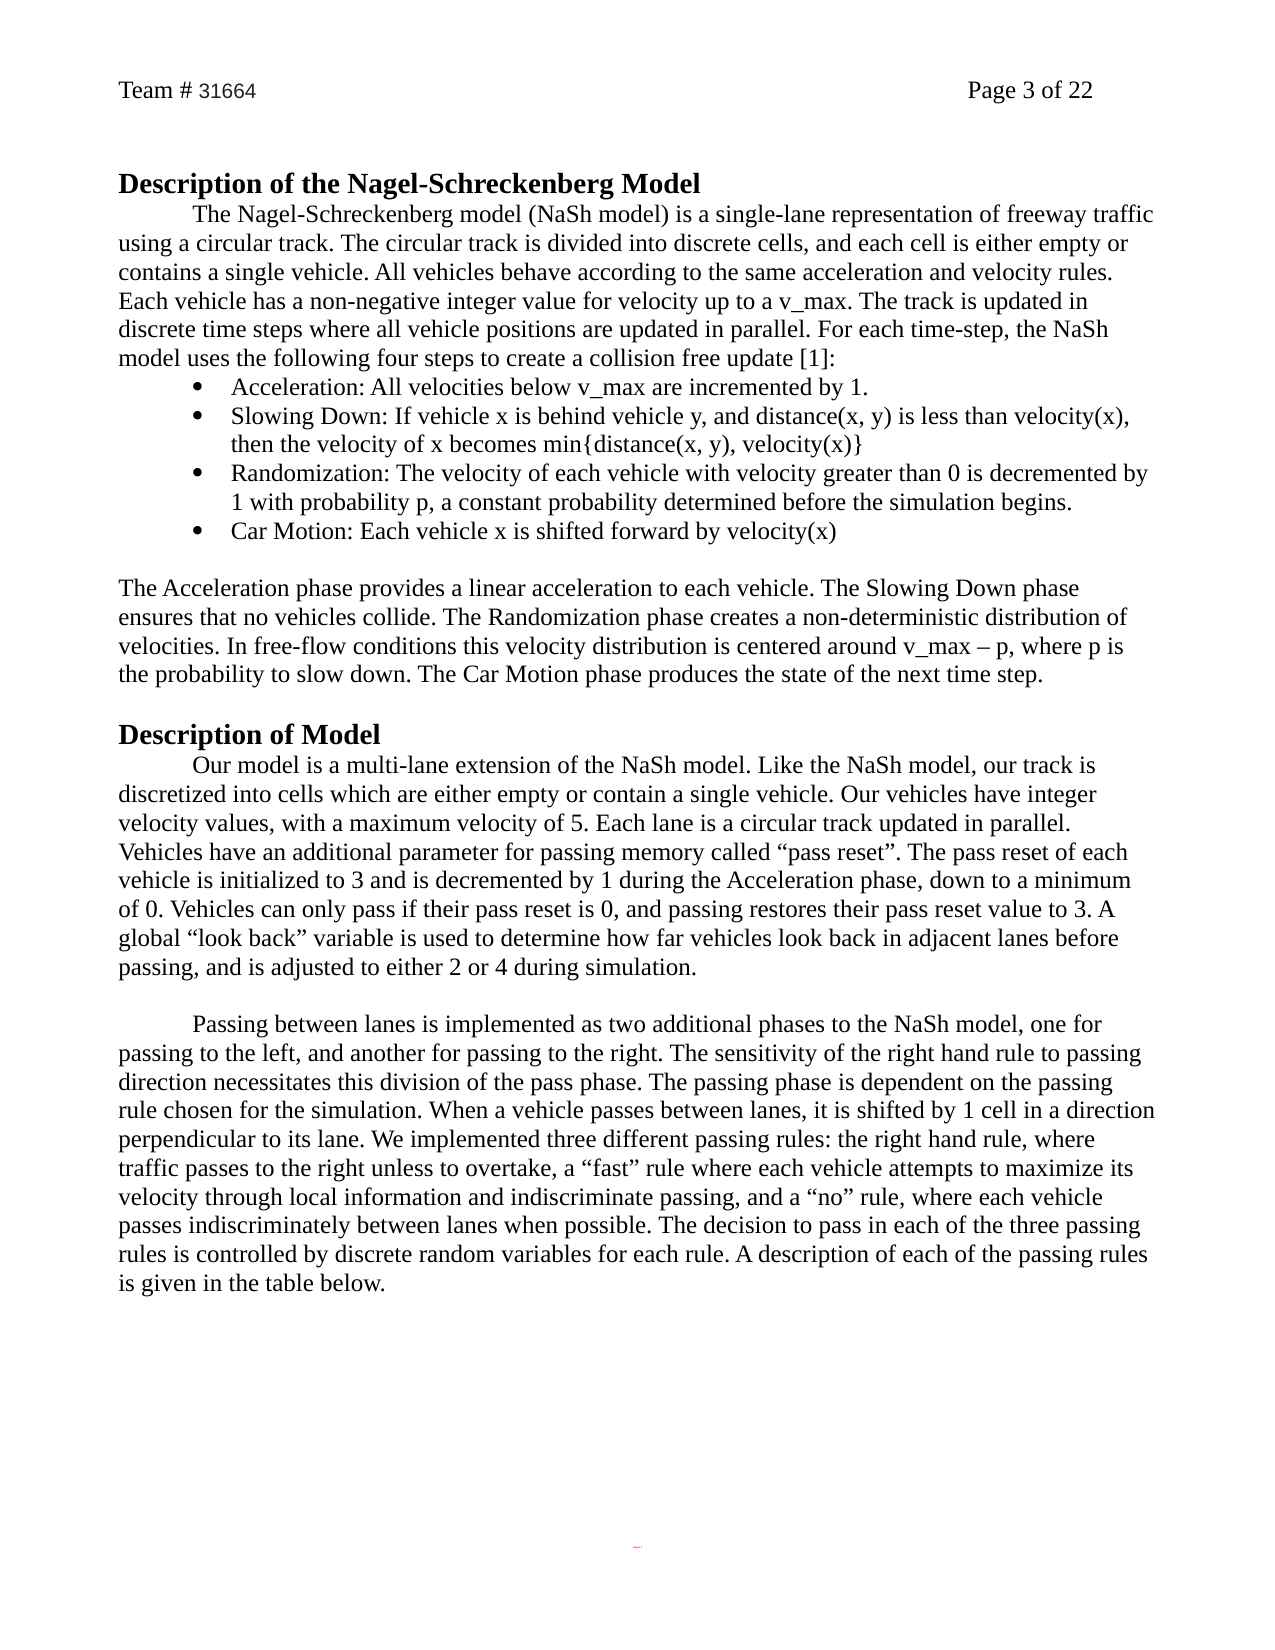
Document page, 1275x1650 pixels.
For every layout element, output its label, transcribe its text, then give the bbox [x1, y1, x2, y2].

list Randomization: The velocity of each vehicle with velocity greater than 0 is decremented by 1 with probability p, a constant probability determined before the simulation begins. [193, 458, 1157, 516]
list Car Motion: Each vehicle x is shifted forward by velocity(x) [193, 516, 1157, 544]
text Passing between lanes is implemented as two additional phases to the NaSh model, one for passing to the left, and another for passing to the right. The sensitivity of the right hand rule to passing direction necessitates this division of the pass phase. The passing phase is dependent on the passing rule chosen for the simulation. When a vehicle passes between lanes, it is shifted by 1 cell in a direction perpendicular to its lane. We implemented three different passing rules: the right hand rule, where traffic passes to the right unless to overtake, a “fast” rule where each vehicle attempts to maximize its velocity through local information and indiscriminate passing, and a “no” rule, where each vehicle passes indiscriminately between lanes when possible. The decision to pass in each of the three passing rules is controlled by discrete random variables for each rule. A description of each of the passing rules is given in the table below. [118, 1009, 1157, 1297]
list Acceleration: All velocities below v_max are incremented by 1. [193, 372, 1157, 401]
list Slowing Down: If vehicle x is behind vehicle y, and distance(x, y) is less than velocity(x), then the velocity of x becomes min{distance(x, y), velocity(x)} [193, 401, 1157, 458]
text The Nagel-Schreckenberg model (NaSh model) is a single-lane representation of freeway traffic using a circular track. The circular track is divided into discrete cells, and each cell is either empty or contains a single vehicle. All vehicles behave according to the same acceleration and velocity rules. Each vehicle has a non-negative integer value for velocity up to a v_max. The track is updated in discrete time steps where all vehicle positions are updated in parallel. For each time-step, the NaSh model uses the following four steps to create a collision free update [1]: [118, 199, 1157, 372]
text Description of Model [118, 717, 1157, 751]
text Our model is a multi-lane extension of the NaSh model. Like the NaSh model, our track is discretized into cells which are either empty or contain a single vehicle. Our vehicles have integer velocity values, with a maximum velocity of 5. Each lane is a circular track updated in parallel. Vehicles have an additional parameter for passing memory called “pass reset”. The pass reset of each vehicle is initialized to 3 and is decremented by 1 during the Acceleration phase, down to a minimum of 0. Vehicles can only pass if their pass reset is 0, and passing restores their pass reset value to 3. A global “look back” variable is used to determine how far vehicles look back in adjacent lanes before passing, and is adjusted to either 2 or 4 during simulation. [118, 751, 1157, 981]
text The Acceleration phase provides a linear acceleration to each vehicle. The Slowing Down phase ensures that no vehicles collide. The Randomization phase creates a non-deterministic distribution of velocities. In free-flow conditions this velocity distribution is centered around v_max – p, where p is the probability to slow down. The Car Motion phase produces the state of the next time step. [118, 573, 1157, 688]
text Description of the Nagel-Schreckenberg Model [118, 166, 1157, 199]
